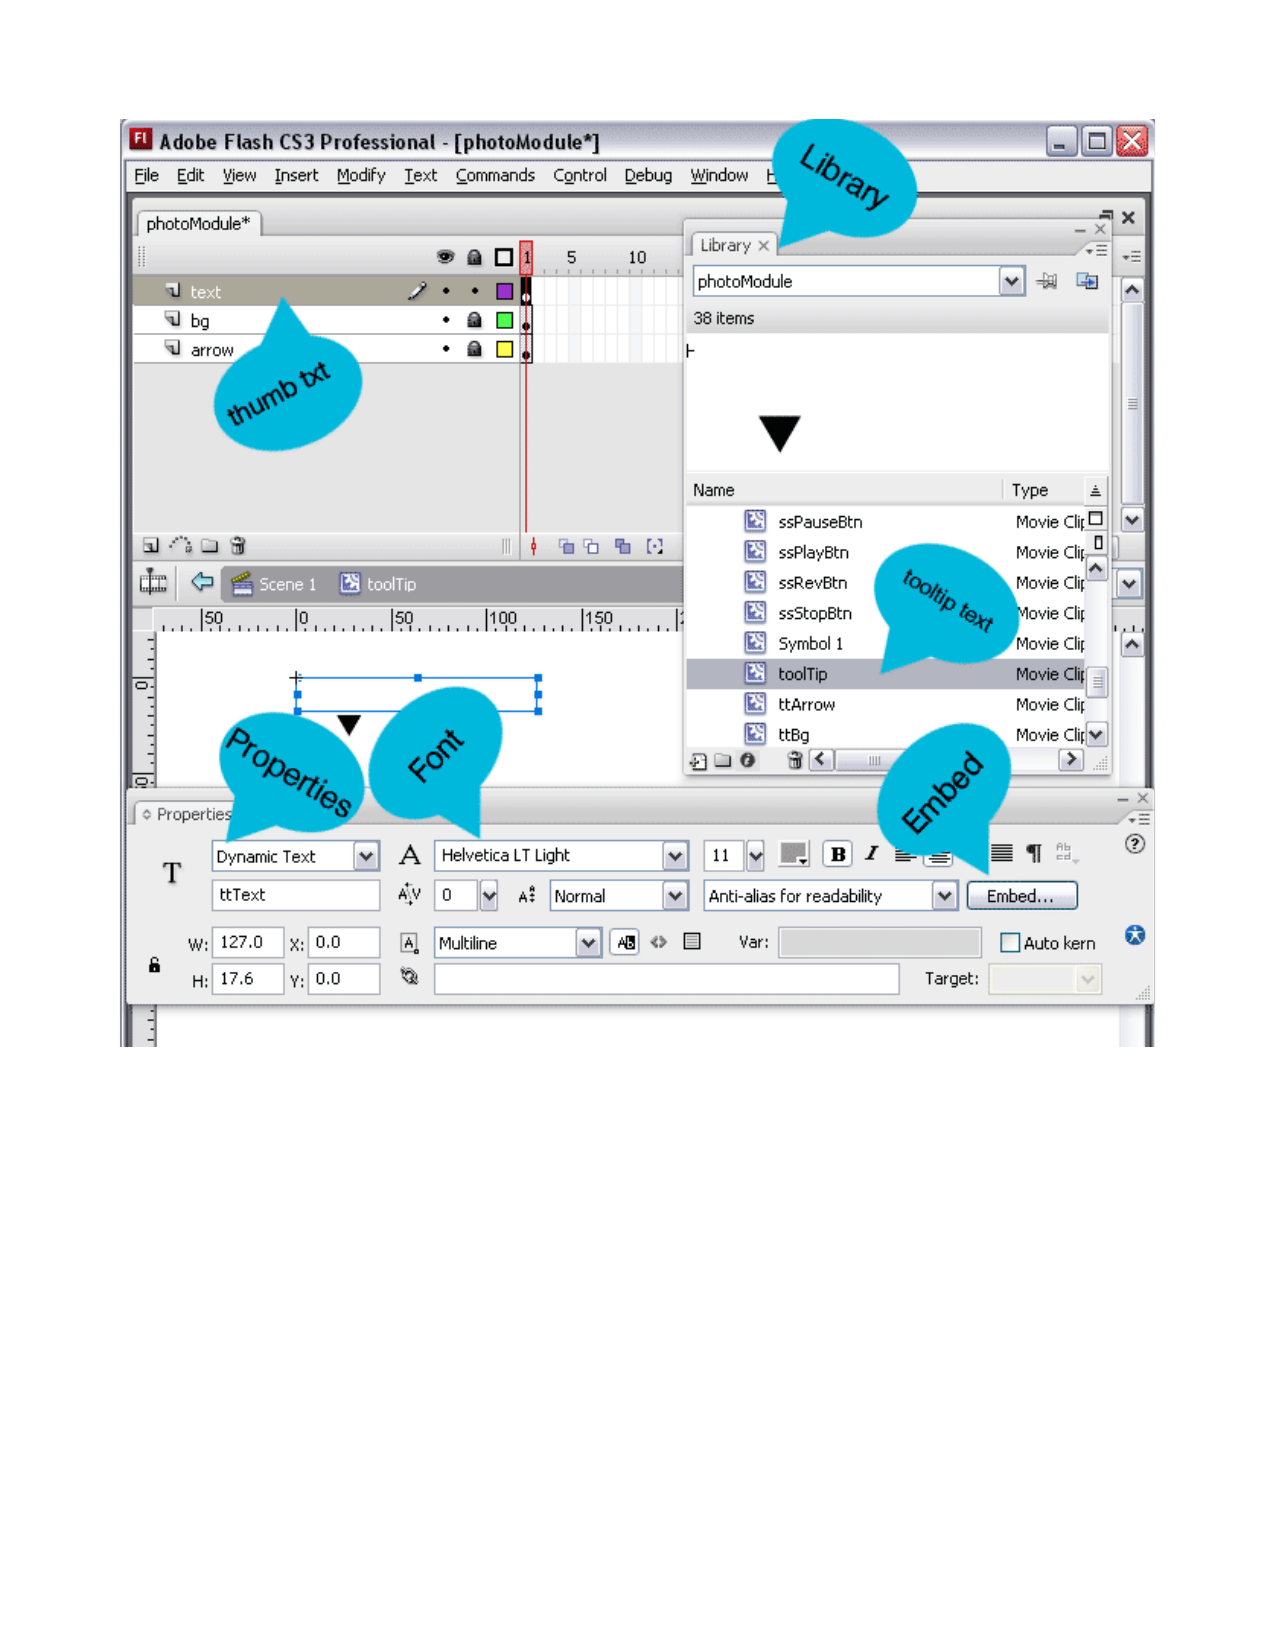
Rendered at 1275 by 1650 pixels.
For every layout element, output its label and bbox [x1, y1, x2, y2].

picture [119, 119, 1156, 1047]
